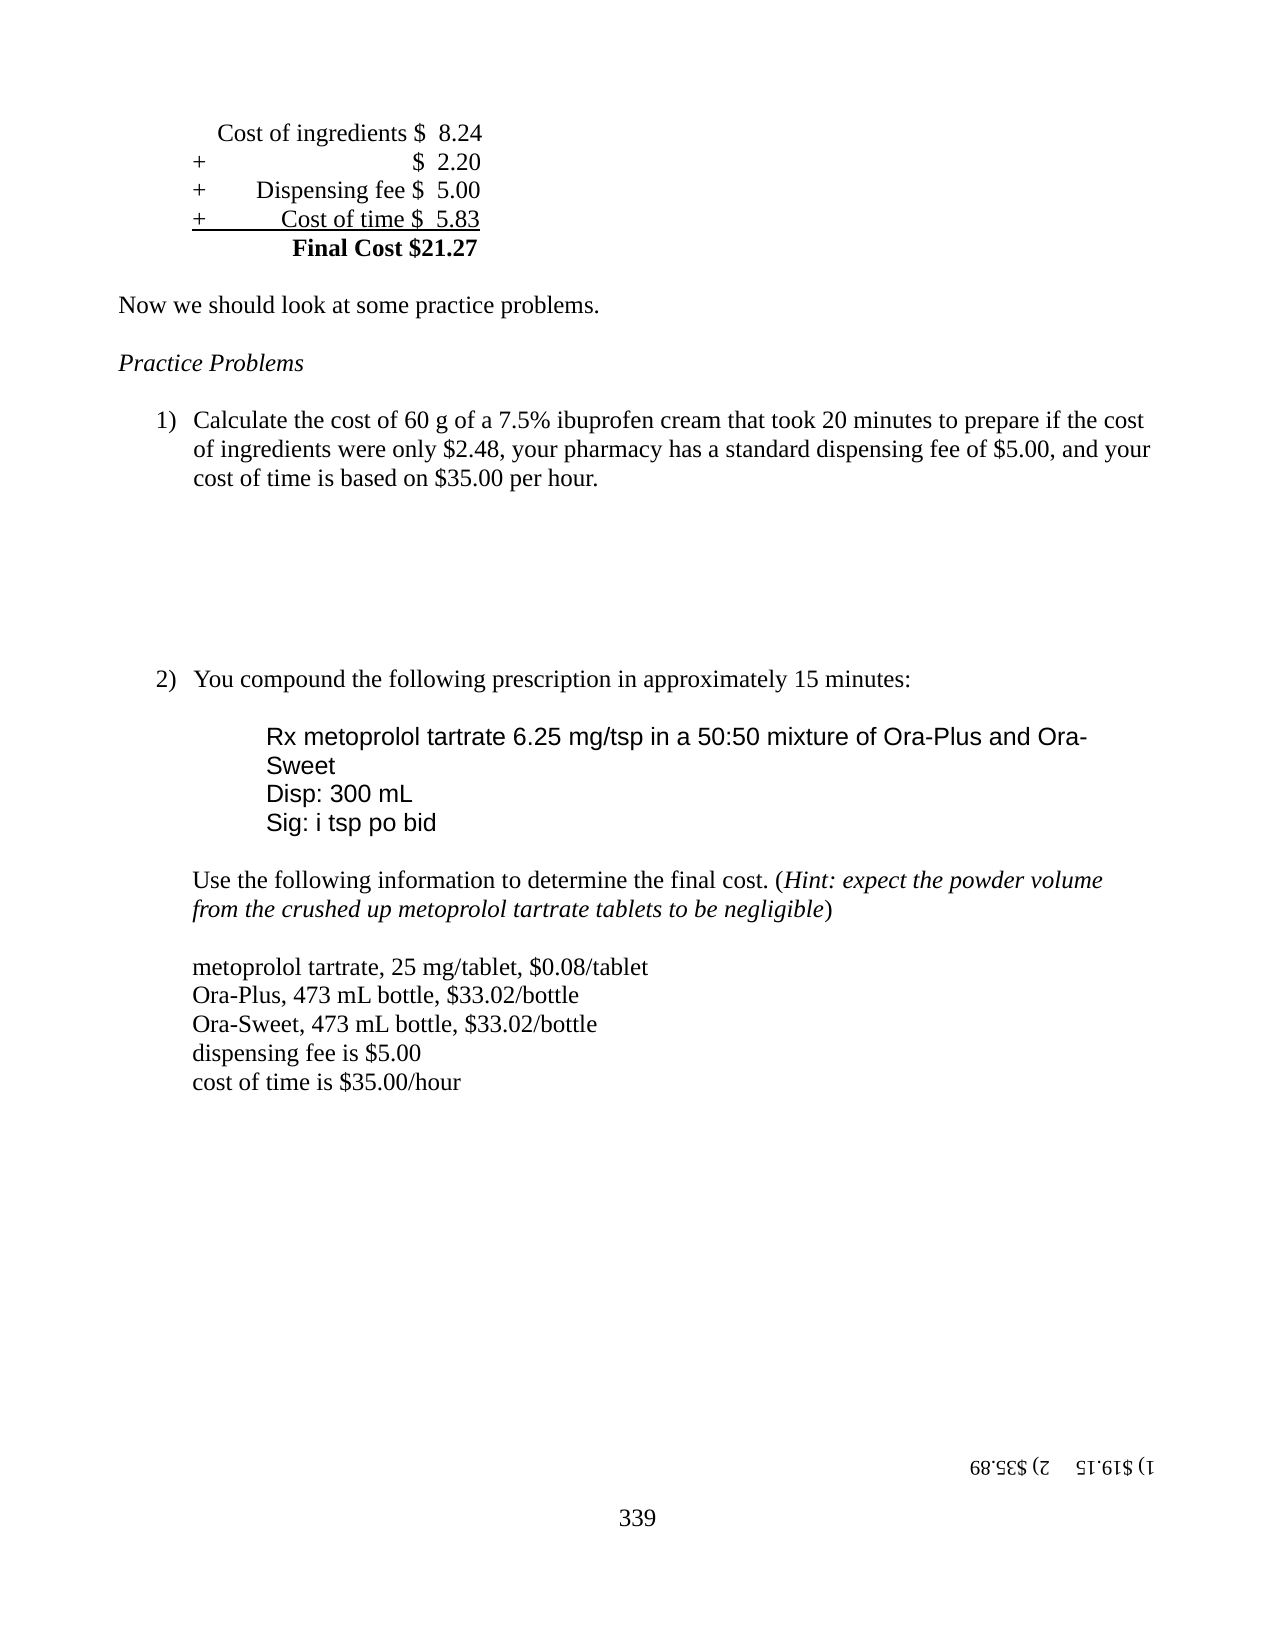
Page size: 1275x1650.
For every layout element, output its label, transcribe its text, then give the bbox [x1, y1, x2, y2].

text Rx metoprolol tartrate 6.25 mg/tsp in a 50:50 mixture of Ora-Plus and Ora-Sweet [266, 722, 1157, 779]
text Use the following information to determine the final cost. (Hint: expect the powder volume from the crushed up metoprolol tartrate tablets to be negligible) [192, 866, 1157, 923]
text + Dispensing fee $ 5.00 [192, 176, 1157, 204]
text Practice Problems [118, 348, 1157, 377]
text metoprolol tartrate, 25 mg/tablet, $0.08/tablet [192, 952, 1157, 981]
text dispensing fee is $5.00 [192, 1038, 1157, 1067]
text Ora-Plus, 473 mL bottle, $33.02/bottle [192, 981, 1157, 1009]
text Cost of ingredients $ 8.24 [192, 118, 1157, 147]
text Disp: 300 mL [266, 779, 1157, 808]
text Sig: i tsp po bid [266, 808, 1157, 837]
list You compound the following prescription in approximately 15 minutes: [156, 664, 1157, 693]
text cost of time is $35.00/hour [192, 1067, 1157, 1096]
text Now we should look at some practice problems. [118, 291, 1157, 319]
text Ora-Sweet, 473 mL bottle, $33.02/bottle [192, 1009, 1157, 1038]
list Calculate the cost of 60 g of a 7.5% ibuprofen cream that took 20 minutes to prepare if the cost of ingredients were only $2.48, your pharmacy has a standard dispensing fee of $5.00, and your cost of time is based on $35.00 per hour. [156, 406, 1157, 492]
text + Cost of time $ 5.83 [192, 204, 1157, 233]
text Final Cost $21.27 [192, 233, 1157, 262]
text + $ 2.20 [192, 147, 1157, 176]
